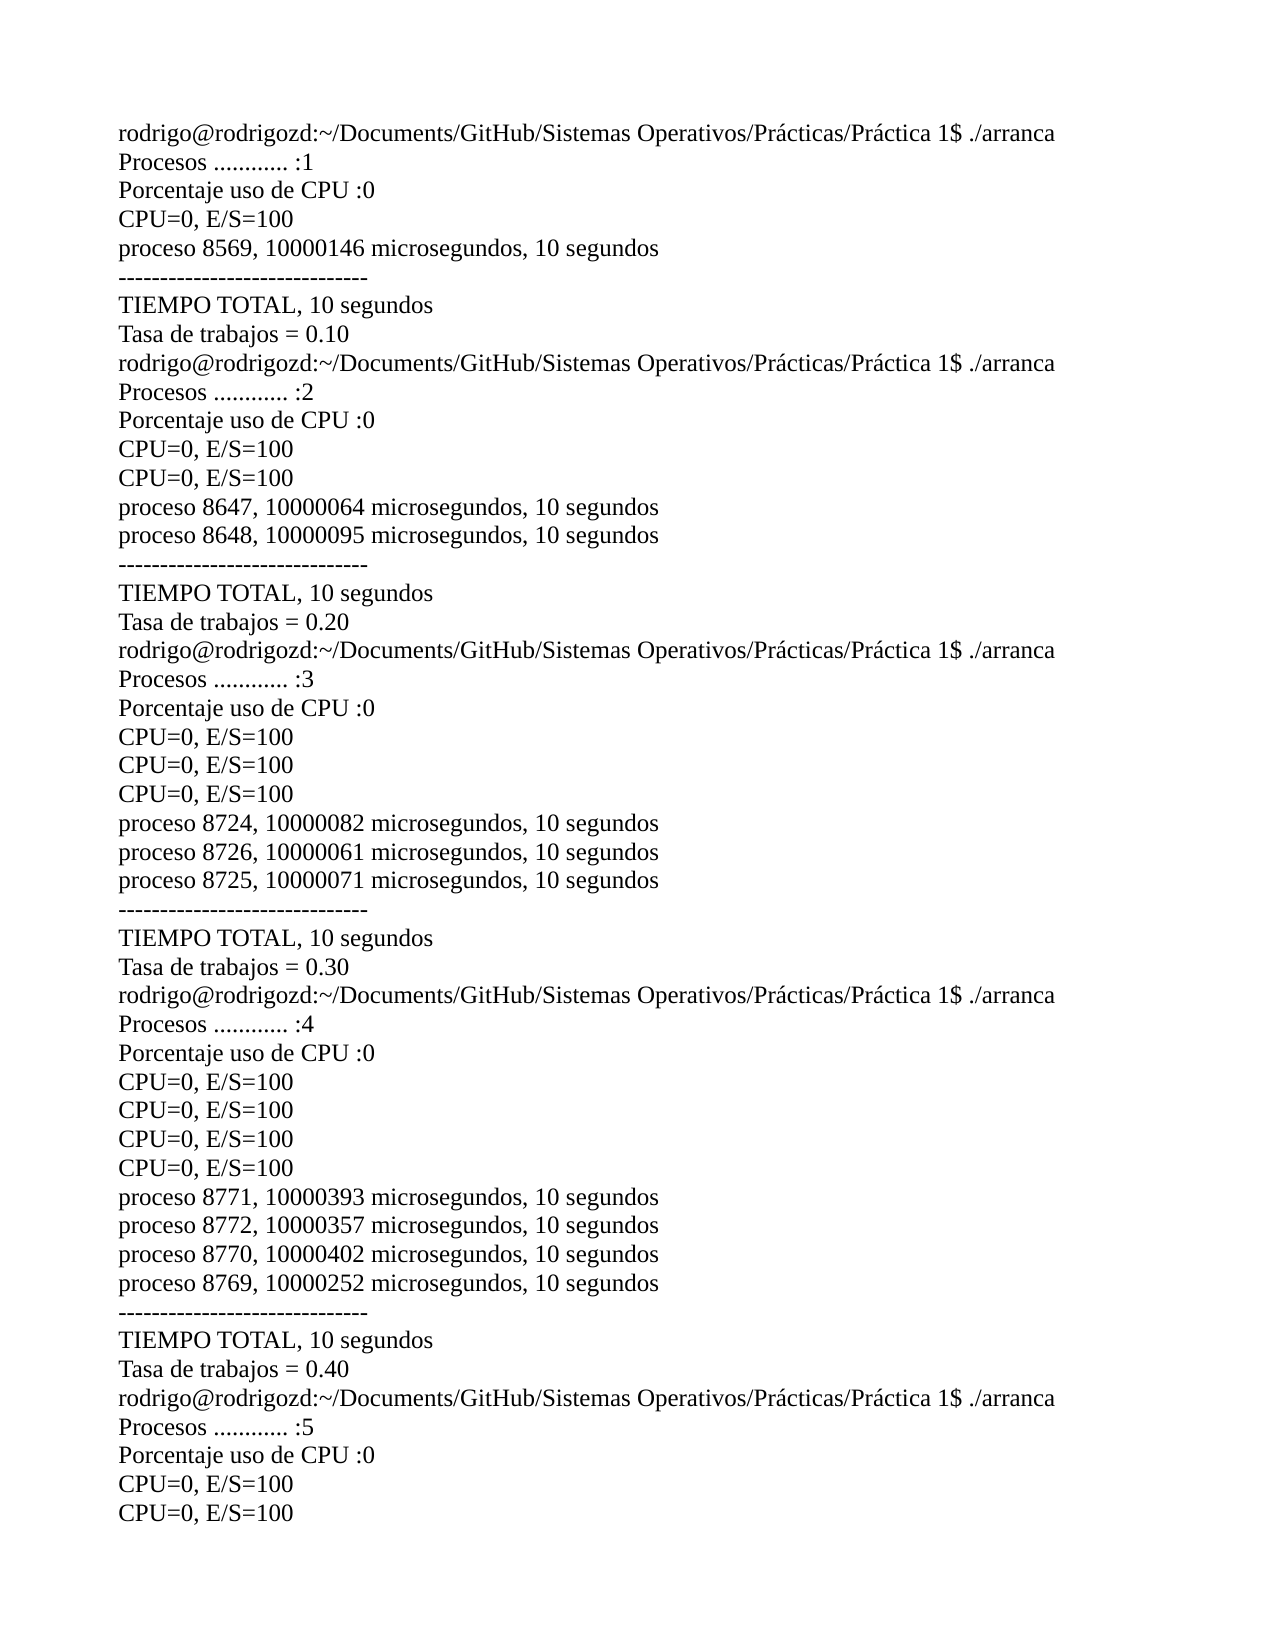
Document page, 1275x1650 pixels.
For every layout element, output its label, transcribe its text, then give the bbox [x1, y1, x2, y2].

text TIEMPO TOTAL, 10 segundos [118, 578, 1157, 607]
text proceso 8724, 10000082 microsegundos, 10 segundos [118, 808, 1157, 837]
text Procesos ............ :1 [118, 147, 1157, 176]
text CPU=0, E/S=100 [118, 1153, 1157, 1182]
text TIEMPO TOTAL, 10 segundos [118, 923, 1157, 952]
text CPU=0, E/S=100 [118, 1469, 1157, 1498]
text Porcentaje uso de CPU :0 [118, 693, 1157, 722]
text CPU=0, E/S=100 [118, 1124, 1157, 1153]
text proceso 8569, 10000146 microsegundos, 10 segundos [118, 233, 1157, 262]
text Tasa de trabajos = 0.10 [118, 319, 1157, 348]
text proceso 8769, 10000252 microsegundos, 10 segundos [118, 1268, 1157, 1297]
text Tasa de trabajos = 0.30 [118, 952, 1157, 981]
text TIEMPO TOTAL, 10 segundos [118, 291, 1157, 319]
text Procesos ............ :2 [118, 377, 1157, 406]
text proceso 8726, 10000061 microsegundos, 10 segundos [118, 837, 1157, 866]
text rodrigo@rodrigozd:~/Documents/GitHub/Sistemas Operativos/Prácticas/Práctica 1$ ./arranca [118, 1383, 1157, 1412]
text Porcentaje uso de CPU :0 [118, 406, 1157, 434]
text proceso 8725, 10000071 microsegundos, 10 segundos [118, 866, 1157, 894]
text CPU=0, E/S=100 [118, 1067, 1157, 1096]
text Tasa de trabajos = 0.40 [118, 1354, 1157, 1383]
text CPU=0, E/S=100 [118, 1096, 1157, 1124]
text Tasa de trabajos = 0.20 [118, 607, 1157, 636]
text Porcentaje uso de CPU :0 [118, 176, 1157, 204]
text Procesos ............ :3 [118, 664, 1157, 693]
text ------------------------------ [118, 549, 1157, 578]
text rodrigo@rodrigozd:~/Documents/GitHub/Sistemas Operativos/Prácticas/Práctica 1$ ./arranca [118, 636, 1157, 664]
text CPU=0, E/S=100 [118, 722, 1157, 751]
text CPU=0, E/S=100 [118, 204, 1157, 233]
text CPU=0, E/S=100 [118, 1498, 1157, 1527]
text ------------------------------ [118, 1297, 1157, 1326]
text rodrigo@rodrigozd:~/Documents/GitHub/Sistemas Operativos/Prácticas/Práctica 1$ ./arranca [118, 348, 1157, 377]
text proceso 8647, 10000064 microsegundos, 10 segundos [118, 492, 1157, 521]
text Porcentaje uso de CPU :0 [118, 1038, 1157, 1067]
text proceso 8771, 10000393 microsegundos, 10 segundos [118, 1182, 1157, 1211]
text rodrigo@rodrigozd:~/Documents/GitHub/Sistemas Operativos/Prácticas/Práctica 1$ ./arranca [118, 118, 1157, 147]
text CPU=0, E/S=100 [118, 463, 1157, 492]
text ------------------------------ [118, 894, 1157, 923]
text CPU=0, E/S=100 [118, 779, 1157, 808]
text Porcentaje uso de CPU :0 [118, 1441, 1157, 1469]
text TIEMPO TOTAL, 10 segundos [118, 1326, 1157, 1354]
text CPU=0, E/S=100 [118, 434, 1157, 463]
text Procesos ............ :5 [118, 1412, 1157, 1441]
text CPU=0, E/S=100 [118, 751, 1157, 779]
text rodrigo@rodrigozd:~/Documents/GitHub/Sistemas Operativos/Prácticas/Práctica 1$ ./arranca [118, 981, 1157, 1009]
text proceso 8648, 10000095 microsegundos, 10 segundos [118, 521, 1157, 549]
text Procesos ............ :4 [118, 1009, 1157, 1038]
text ------------------------------ [118, 262, 1157, 291]
text proceso 8770, 10000402 microsegundos, 10 segundos [118, 1239, 1157, 1268]
text proceso 8772, 10000357 microsegundos, 10 segundos [118, 1211, 1157, 1239]
